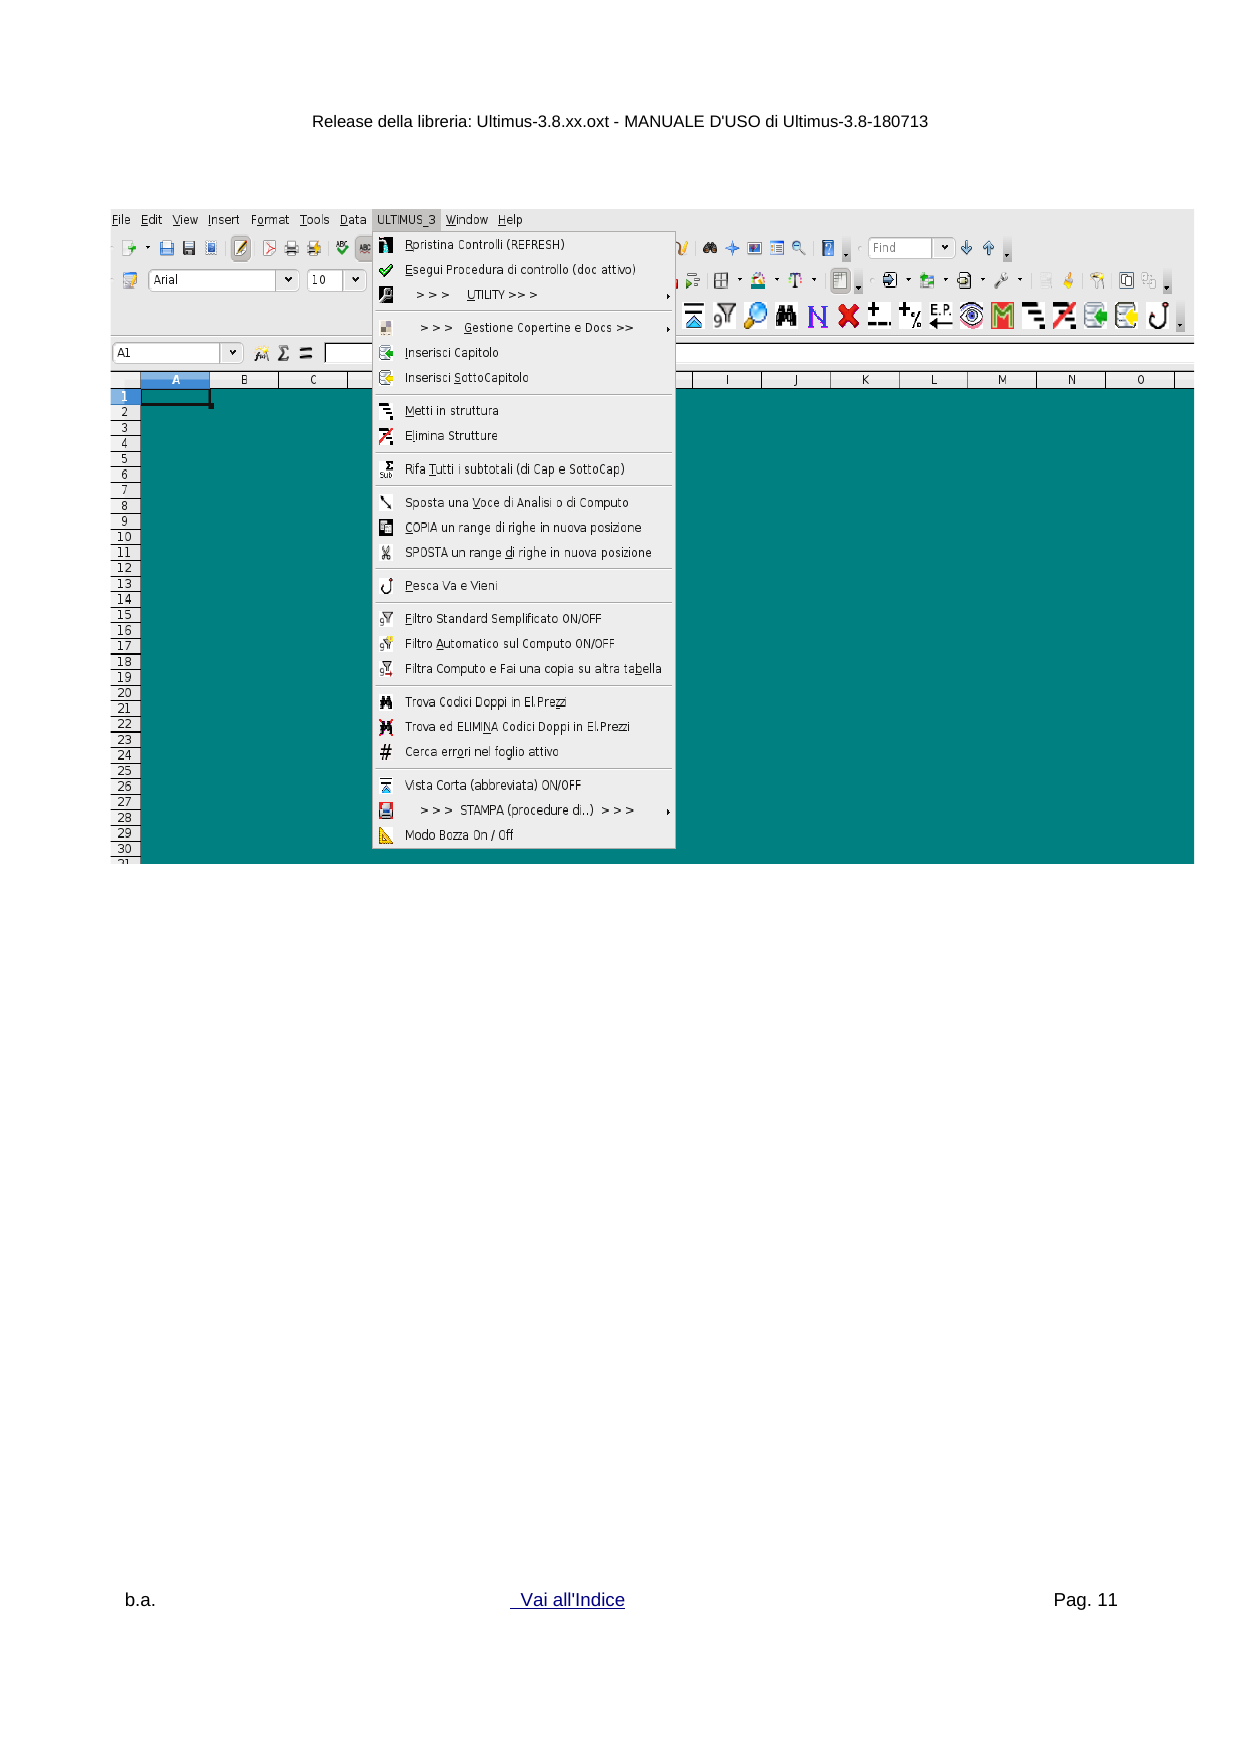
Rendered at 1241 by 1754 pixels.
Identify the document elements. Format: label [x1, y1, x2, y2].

picture [110, 209, 1195, 864]
